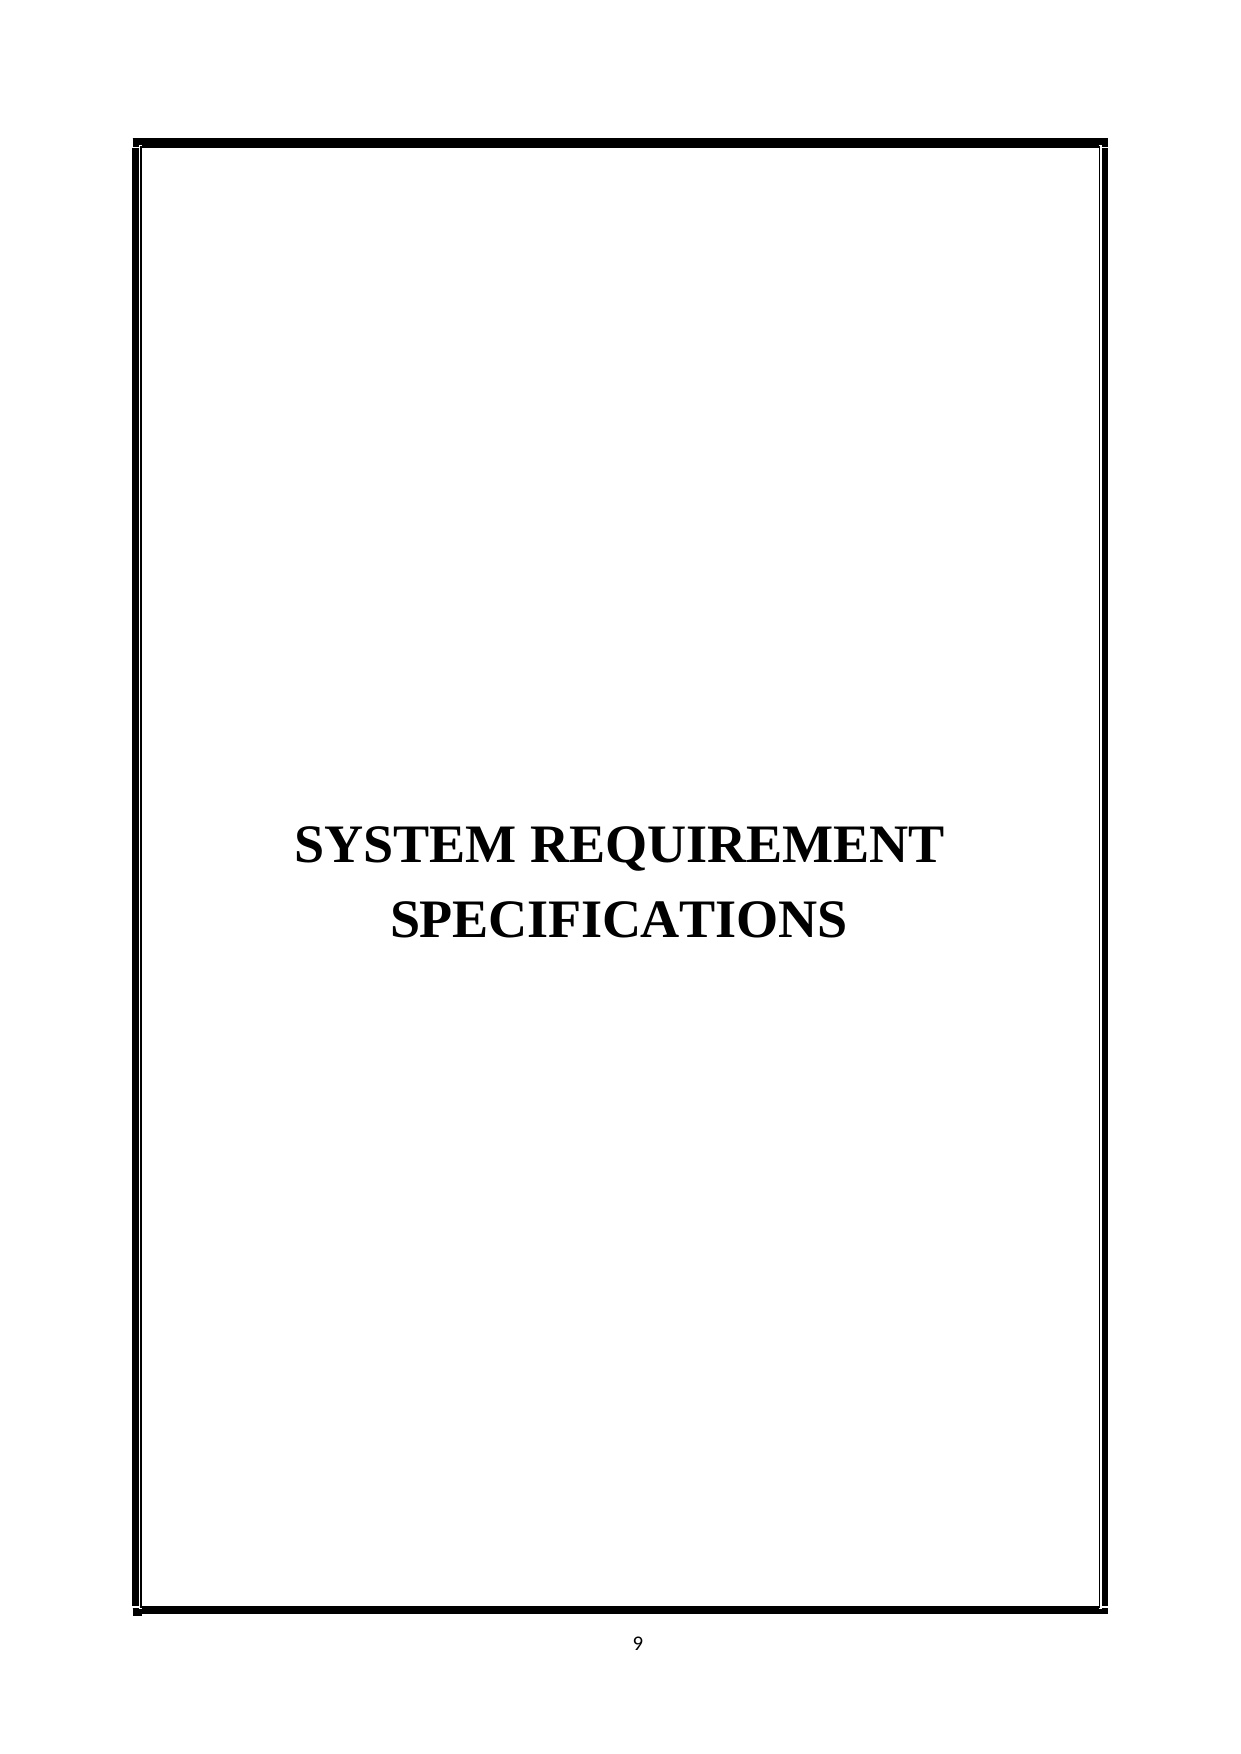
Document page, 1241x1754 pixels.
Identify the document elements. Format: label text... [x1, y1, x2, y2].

text SYSTEM REQUIREMENT SPECIFICATIONS [294, 812, 946, 949]
